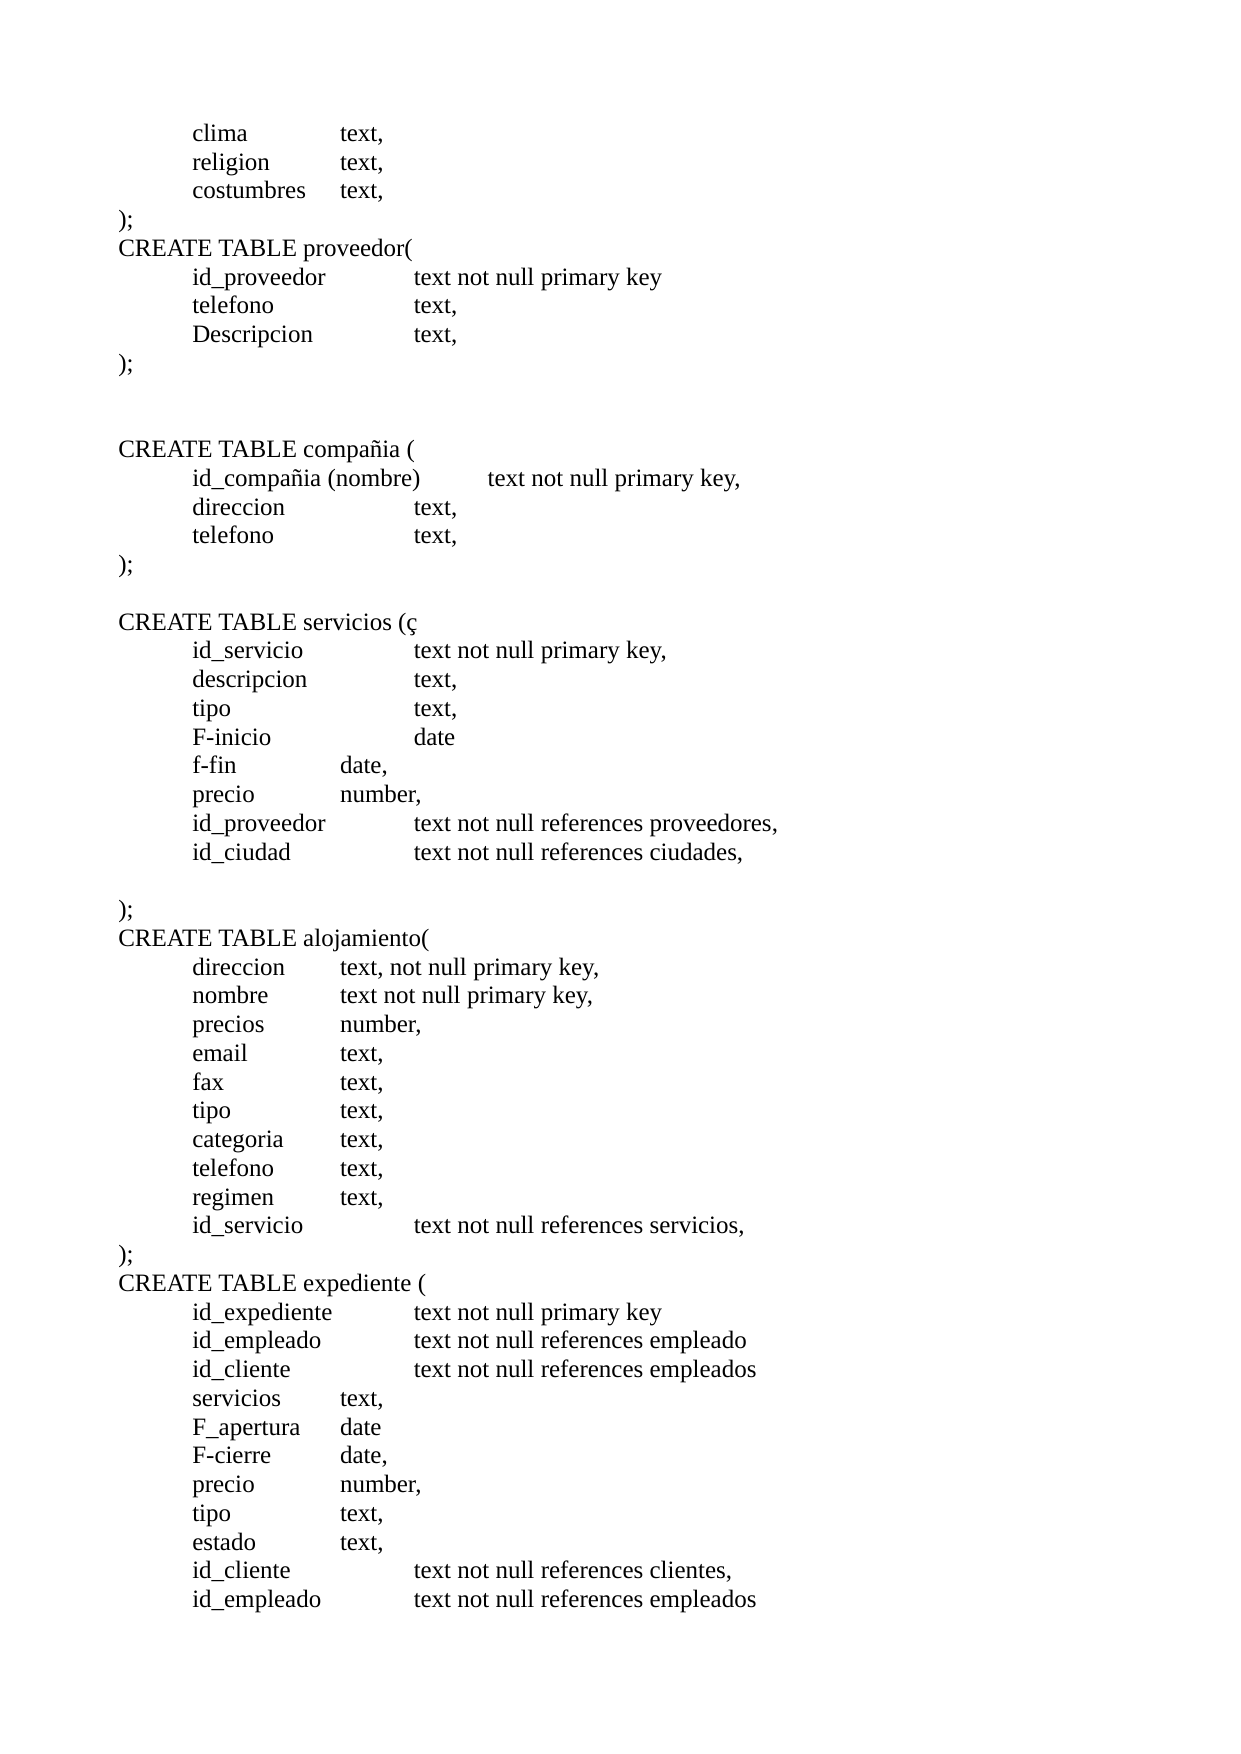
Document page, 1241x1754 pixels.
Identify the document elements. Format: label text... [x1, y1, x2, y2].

text id_proveedor text not null primary key [118, 262, 1122, 291]
text F-cierre date, [118, 1441, 1122, 1469]
text nombre text not null primary key, [118, 981, 1122, 1009]
text ); [118, 894, 1122, 923]
text descripcion text, [118, 664, 1122, 693]
text CREATE TABLE compañia ( [118, 434, 1122, 463]
text tipo text, [118, 1498, 1122, 1527]
text CREATE TABLE servicios (ç [118, 607, 1122, 636]
text id_servicio text not null primary key, [118, 636, 1122, 664]
text direccion text, [118, 492, 1122, 521]
text id_proveedor text not null references proveedores, [118, 808, 1122, 837]
text ); [118, 204, 1122, 233]
text email text, [118, 1038, 1122, 1067]
text ); [118, 1239, 1122, 1268]
text fax text, [118, 1067, 1122, 1096]
text direccion text, not null primary key, [118, 952, 1122, 981]
text telefono text, [118, 1153, 1122, 1182]
text precio number, [118, 1469, 1122, 1498]
text F-inicio date [118, 722, 1122, 751]
text id_cliente text not null references empleados [118, 1354, 1122, 1383]
text CREATE TABLE expediente ( [118, 1268, 1122, 1297]
text id_empleado text not null references empleados [118, 1584, 1122, 1613]
text ); [118, 348, 1122, 377]
text id_expediente text not null primary key [118, 1297, 1122, 1326]
text CREATE TABLE proveedor( [118, 233, 1122, 262]
text ); [118, 549, 1122, 578]
text telefono text, [118, 291, 1122, 319]
text f-fin date, [118, 751, 1122, 779]
text Descripcion text, [118, 319, 1122, 348]
text precio number, [118, 779, 1122, 808]
text precios number, [118, 1009, 1122, 1038]
text id_servicio text not null references servicios, [118, 1211, 1122, 1239]
text id_compañia (nombre) text not null primary key, [118, 463, 1122, 492]
text id_cliente text not null references clientes, [118, 1556, 1122, 1584]
text categoria text, [118, 1124, 1122, 1153]
text servicios text, [118, 1383, 1122, 1412]
text telefono text, [118, 521, 1122, 549]
text tipo text, [118, 693, 1122, 722]
text id_ciudad text not null references ciudades, [118, 837, 1122, 866]
text F_apertura date [118, 1412, 1122, 1441]
text CREATE TABLE alojamiento( [118, 923, 1122, 952]
text costumbres text, [118, 176, 1122, 204]
text tipo text, [118, 1096, 1122, 1124]
text id_empleado text not null references empleado [118, 1326, 1122, 1354]
text regimen text, [118, 1182, 1122, 1211]
text religion text, [118, 147, 1122, 176]
text clima text, [118, 118, 1122, 147]
text estado text, [118, 1527, 1122, 1556]
